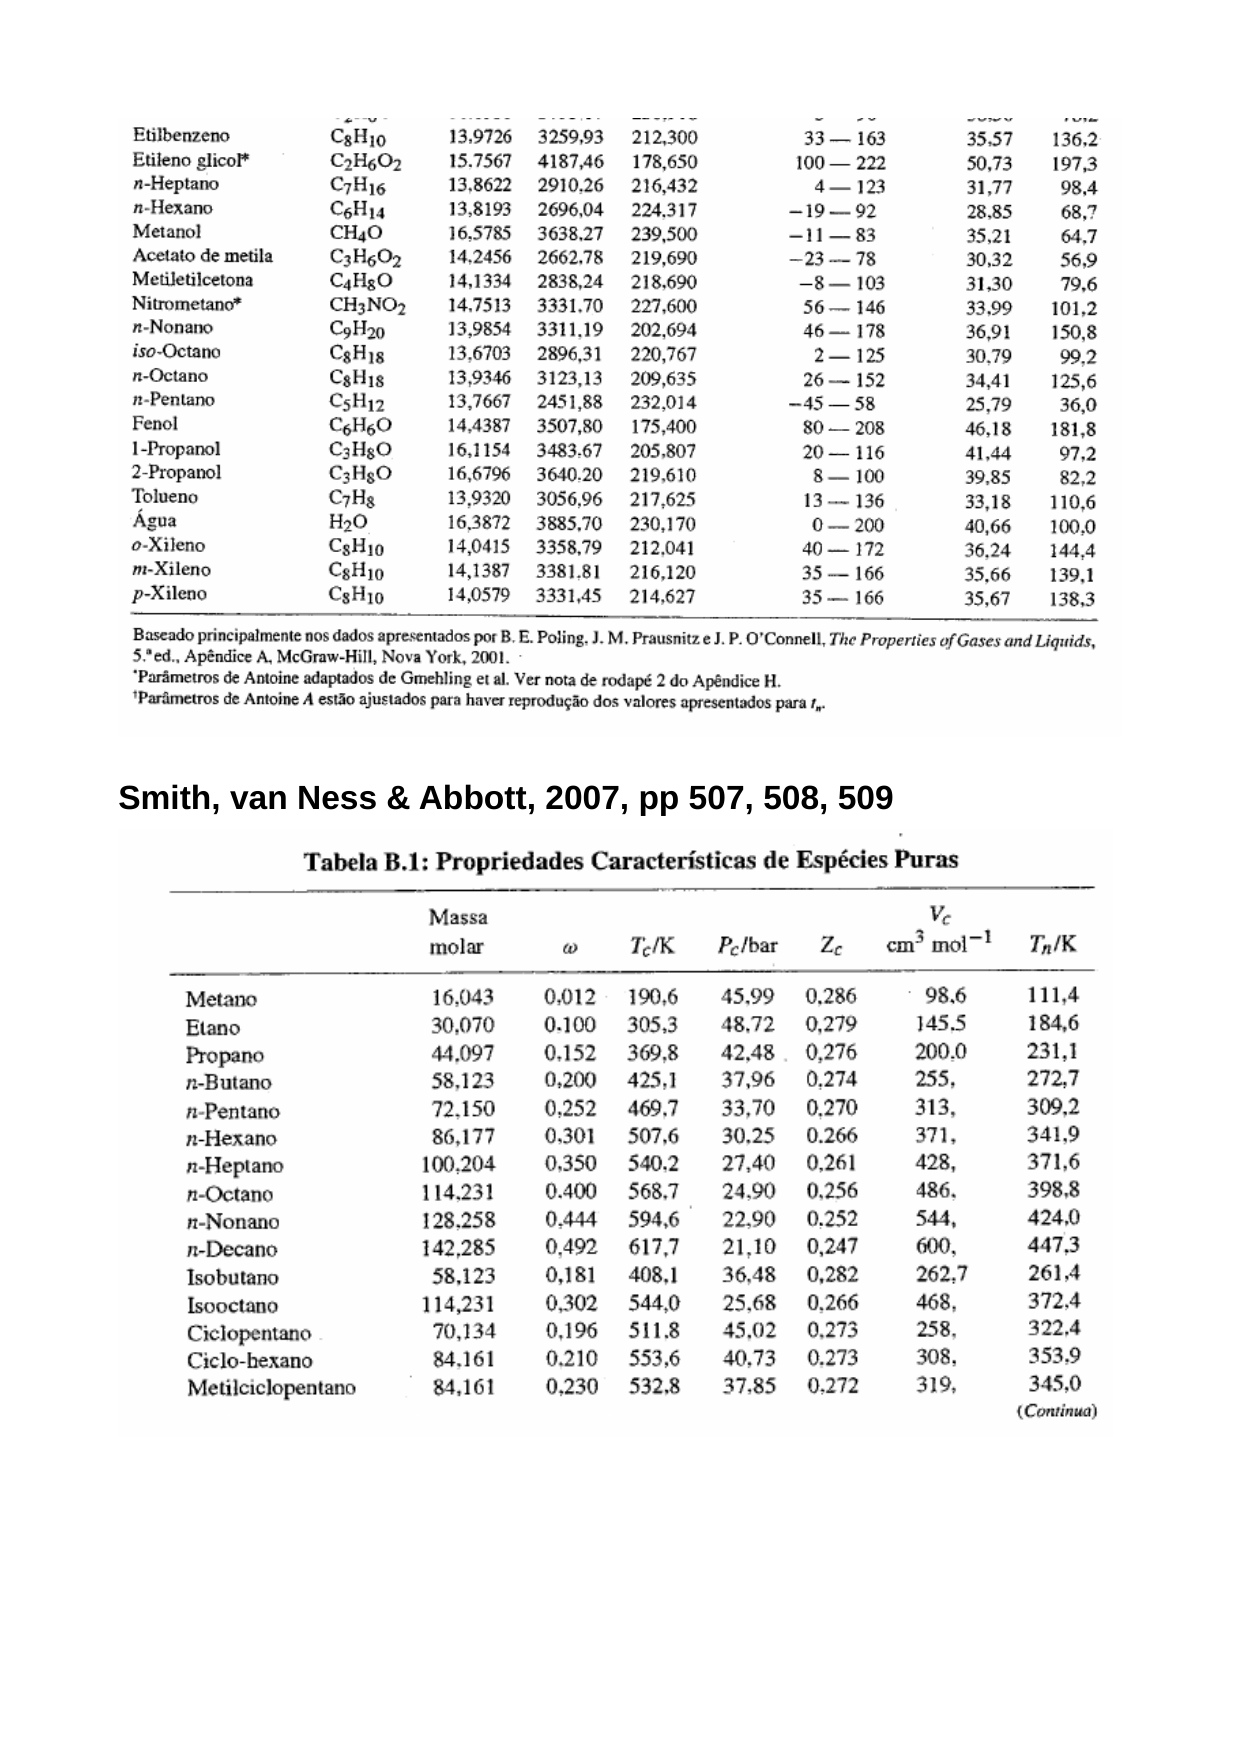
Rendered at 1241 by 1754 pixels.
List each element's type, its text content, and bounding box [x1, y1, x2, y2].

subtitle Smith, van Ness & Abbott, 2007, pp 507, 508, 509 [118, 778, 1122, 817]
picture [118, 118, 1123, 737]
picture [118, 829, 1114, 1437]
